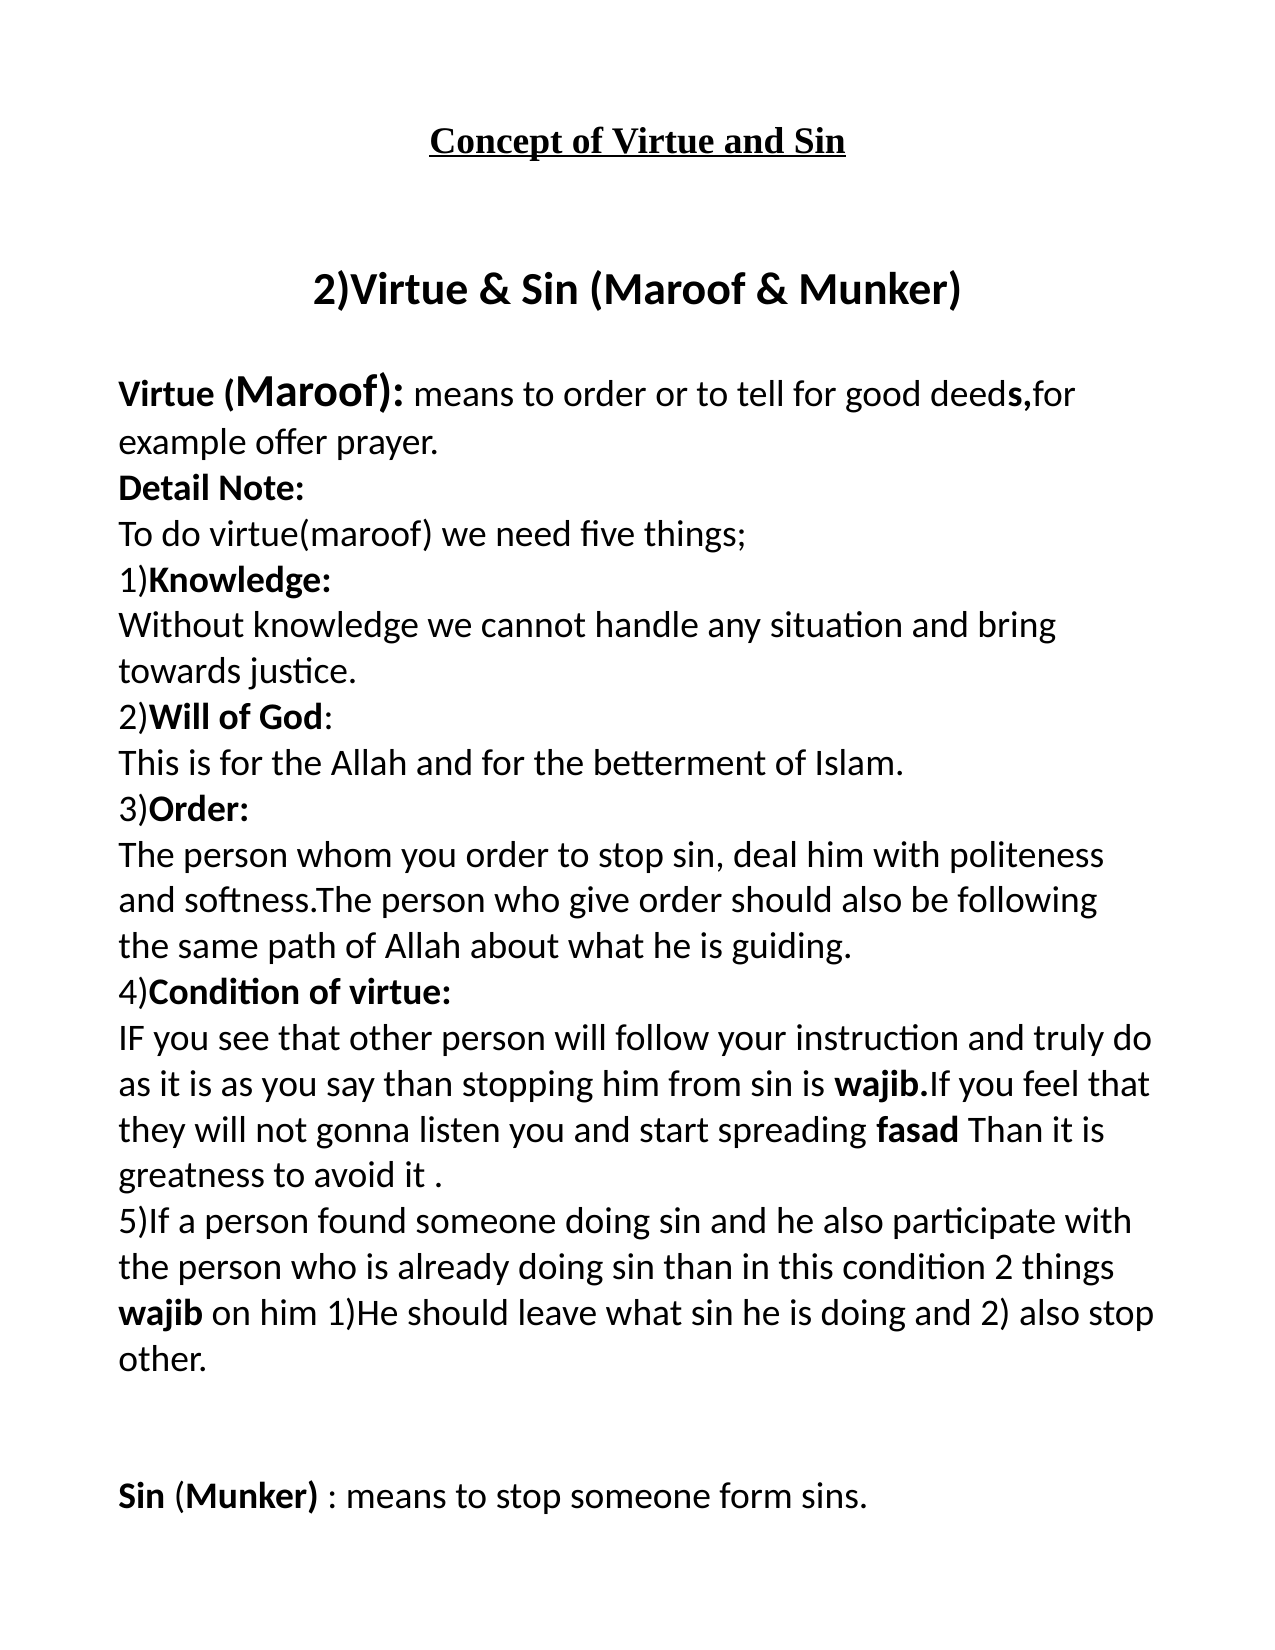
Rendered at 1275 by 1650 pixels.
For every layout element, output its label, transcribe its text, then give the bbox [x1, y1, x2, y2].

text 2)Will of God: [118, 693, 1157, 739]
text Without knowledge we cannot handle any situation and bring towards justice. [118, 601, 1157, 693]
text Detail Note: [118, 464, 1157, 510]
text Sin (Munker) : means to stop someone form sins. [118, 1472, 1157, 1518]
text 2)Virtue & Sin (Maroof & Munker) [118, 260, 1157, 316]
text Concept of Virtue and Sin [118, 118, 1157, 161]
text 4)Condition of virtue: [118, 968, 1157, 1014]
text 3)Order: [118, 785, 1157, 831]
text 1)Knowledge: [118, 556, 1157, 601]
text Virtue (Maroof): means to order or to tell for good deeds,for example offer prayer. [118, 362, 1157, 464]
text This is for the Allah and for the betterment of Islam. [118, 739, 1157, 785]
text To do virtue(maroof) we need five things; [118, 510, 1157, 556]
text The person whom you order to stop sin, deal him with politeness and softness.The person who give order should also be following the same path of Allah about what he is guiding. [118, 831, 1157, 968]
text 5)If a person found someone doing sin and he also participate with the person who is already doing sin than in this condition 2 things wajib on him 1)He should leave what sin he is doing and 2) also stop other. [118, 1197, 1157, 1381]
text IF you see that other person will follow your instruction and truly do as it is as you say than stopping him from sin is wajib.If you feel that they will not gonna listen you and start spreading fasad Than it is greatness to avoid it . [118, 1014, 1157, 1197]
